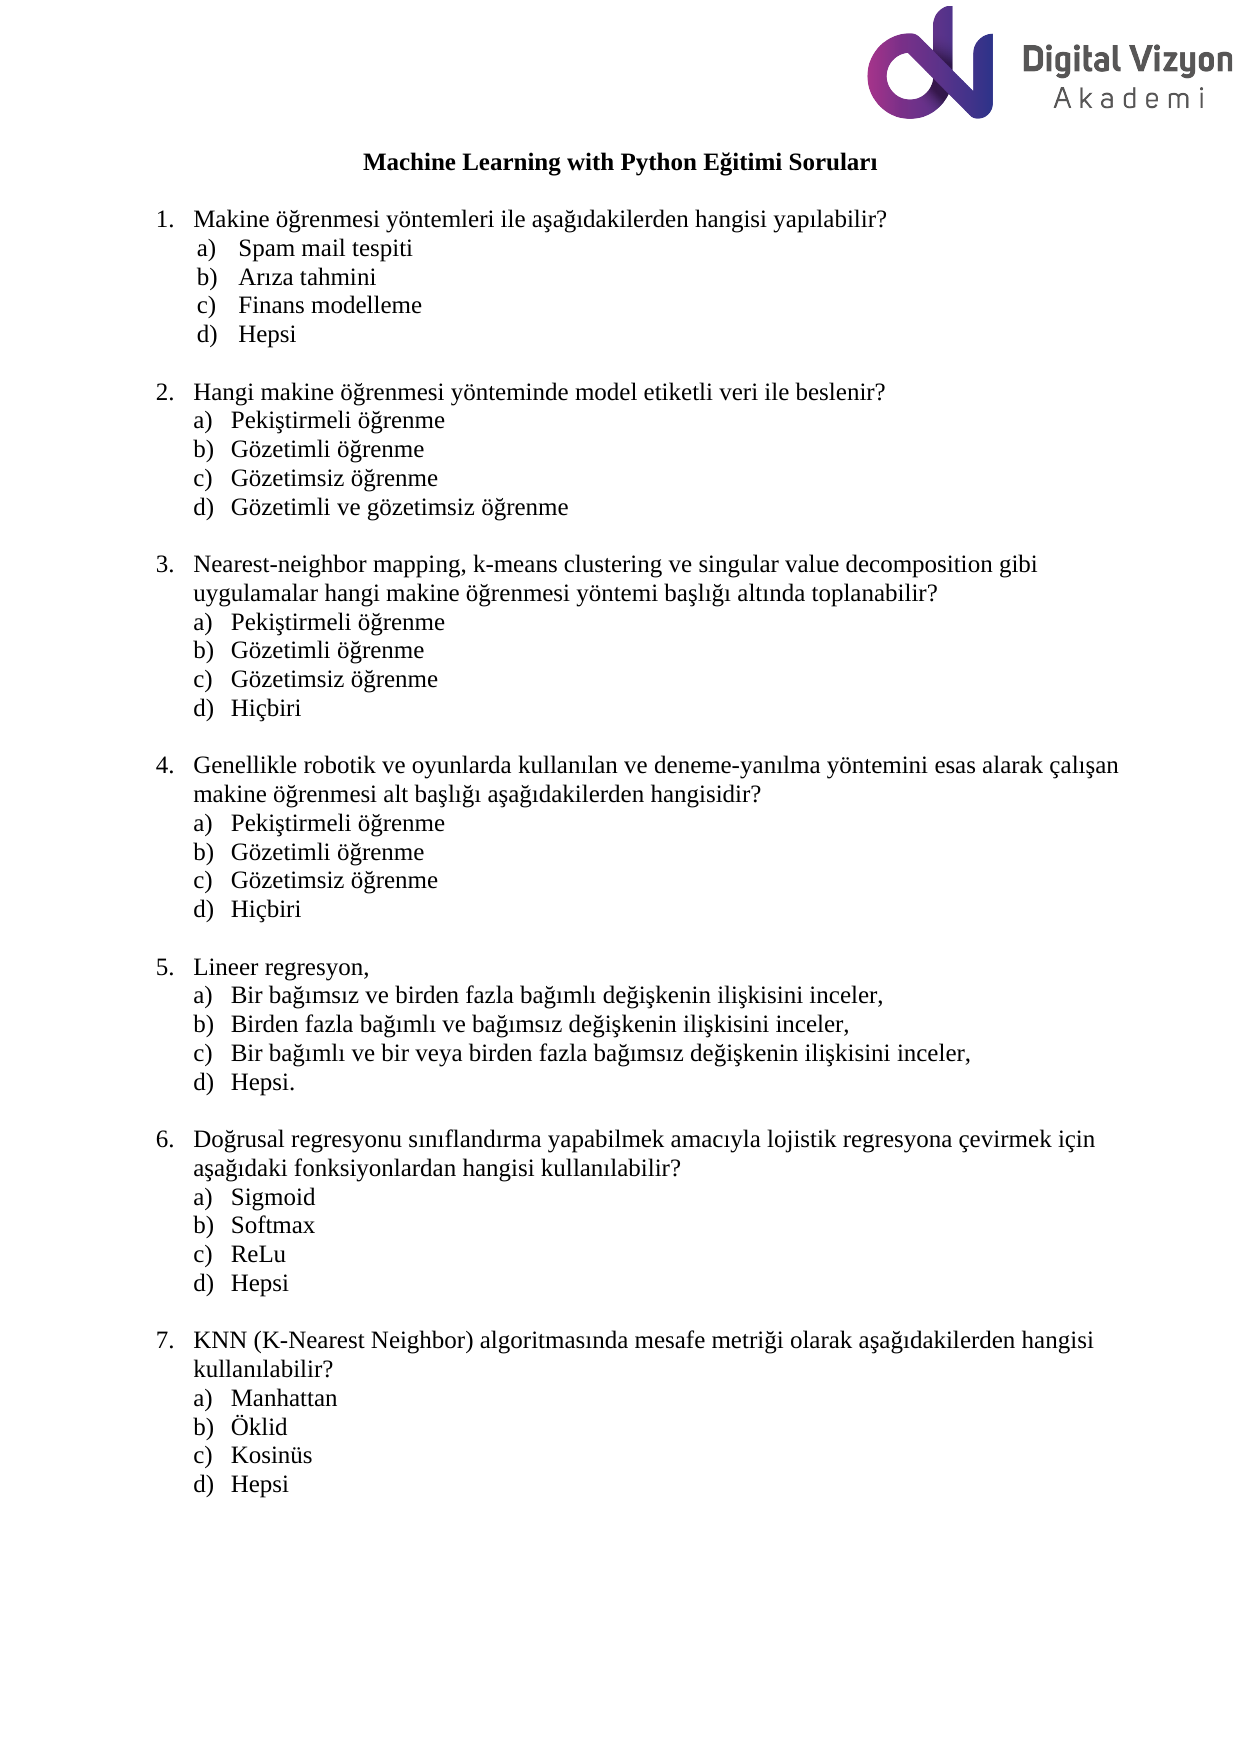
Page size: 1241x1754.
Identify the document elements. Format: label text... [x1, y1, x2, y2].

list Bir bağımlı ve bir veya birden fazla bağımsız değişkenin ilişkisini inceler, [193, 1038, 1122, 1067]
list Sigmoid [193, 1182, 1122, 1211]
list Birden fazla bağımlı ve bağımsız değişkenin ilişkisini inceler, [193, 1009, 1122, 1038]
list Spam mail tespiti [197, 233, 1122, 262]
list Hepsi [197, 319, 1122, 348]
list Hepsi [193, 1268, 1122, 1297]
list Genellikle robotik ve oyunlarda kullanılan ve deneme-yanılma yöntemini esas alarak çalışan makine öğrenmesi alt başlığı aşağıdakilerden hangisidir? [156, 751, 1122, 808]
list Makine öğrenmesi yöntemleri ile aşağıdakilerden hangisi yapılabilir? [156, 204, 1122, 233]
list Softmax [193, 1211, 1122, 1239]
list Hiçbiri [193, 894, 1122, 923]
list Pekiştirmeli öğrenme [193, 607, 1122, 636]
list Pekiştirmeli öğrenme [193, 406, 1122, 434]
list Gözetimsiz öğrenme [193, 463, 1122, 492]
text Machine Learning with Python Eğitimi Soruları [118, 147, 1122, 176]
picture [867, 6, 1233, 119]
list Hepsi [193, 1469, 1122, 1498]
list Manhattan [193, 1383, 1122, 1412]
list Gözetimsiz öğrenme [193, 866, 1122, 894]
list Bir bağımsız ve birden fazla bağımlı değişkenin ilişkisini inceler, [193, 981, 1122, 1009]
list Nearest-neighbor mapping, k-means clustering ve singular value decomposition gibi uygulamalar hangi makine öğrenmesi yöntemi başlığı altında toplanabilir? [156, 549, 1122, 607]
list Hangi makine öğrenmesi yönteminde model etiketli veri ile beslenir? [156, 377, 1122, 406]
list Kosinüs [193, 1441, 1122, 1469]
list Gözetimli öğrenme [193, 837, 1122, 866]
list Lineer regresyon, [156, 952, 1122, 981]
list Hiçbiri [193, 693, 1122, 722]
list Doğrusal regresyonu sınıflandırma yapabilmek amacıyla lojistik regresyona çevirmek için aşağıdaki fonksiyonlardan hangisi kullanılabilir? [156, 1124, 1122, 1182]
list KNN (K-Nearest Neighbor) algoritmasında mesafe metriği olarak aşağıdakilerden hangisi kullanılabilir? [156, 1326, 1122, 1383]
list Arıza tahmini [197, 262, 1122, 291]
list Gözetimli ve gözetimsiz öğrenme [193, 492, 1122, 521]
list Finans modelleme [197, 291, 1122, 319]
list Öklid [193, 1412, 1122, 1441]
list Gözetimli öğrenme [193, 434, 1122, 463]
list Gözetimsiz öğrenme [193, 664, 1122, 693]
list ReLu [193, 1239, 1122, 1268]
list Pekiştirmeli öğrenme [193, 808, 1122, 837]
list Gözetimli öğrenme [193, 636, 1122, 664]
list Hepsi. [193, 1067, 1122, 1096]
